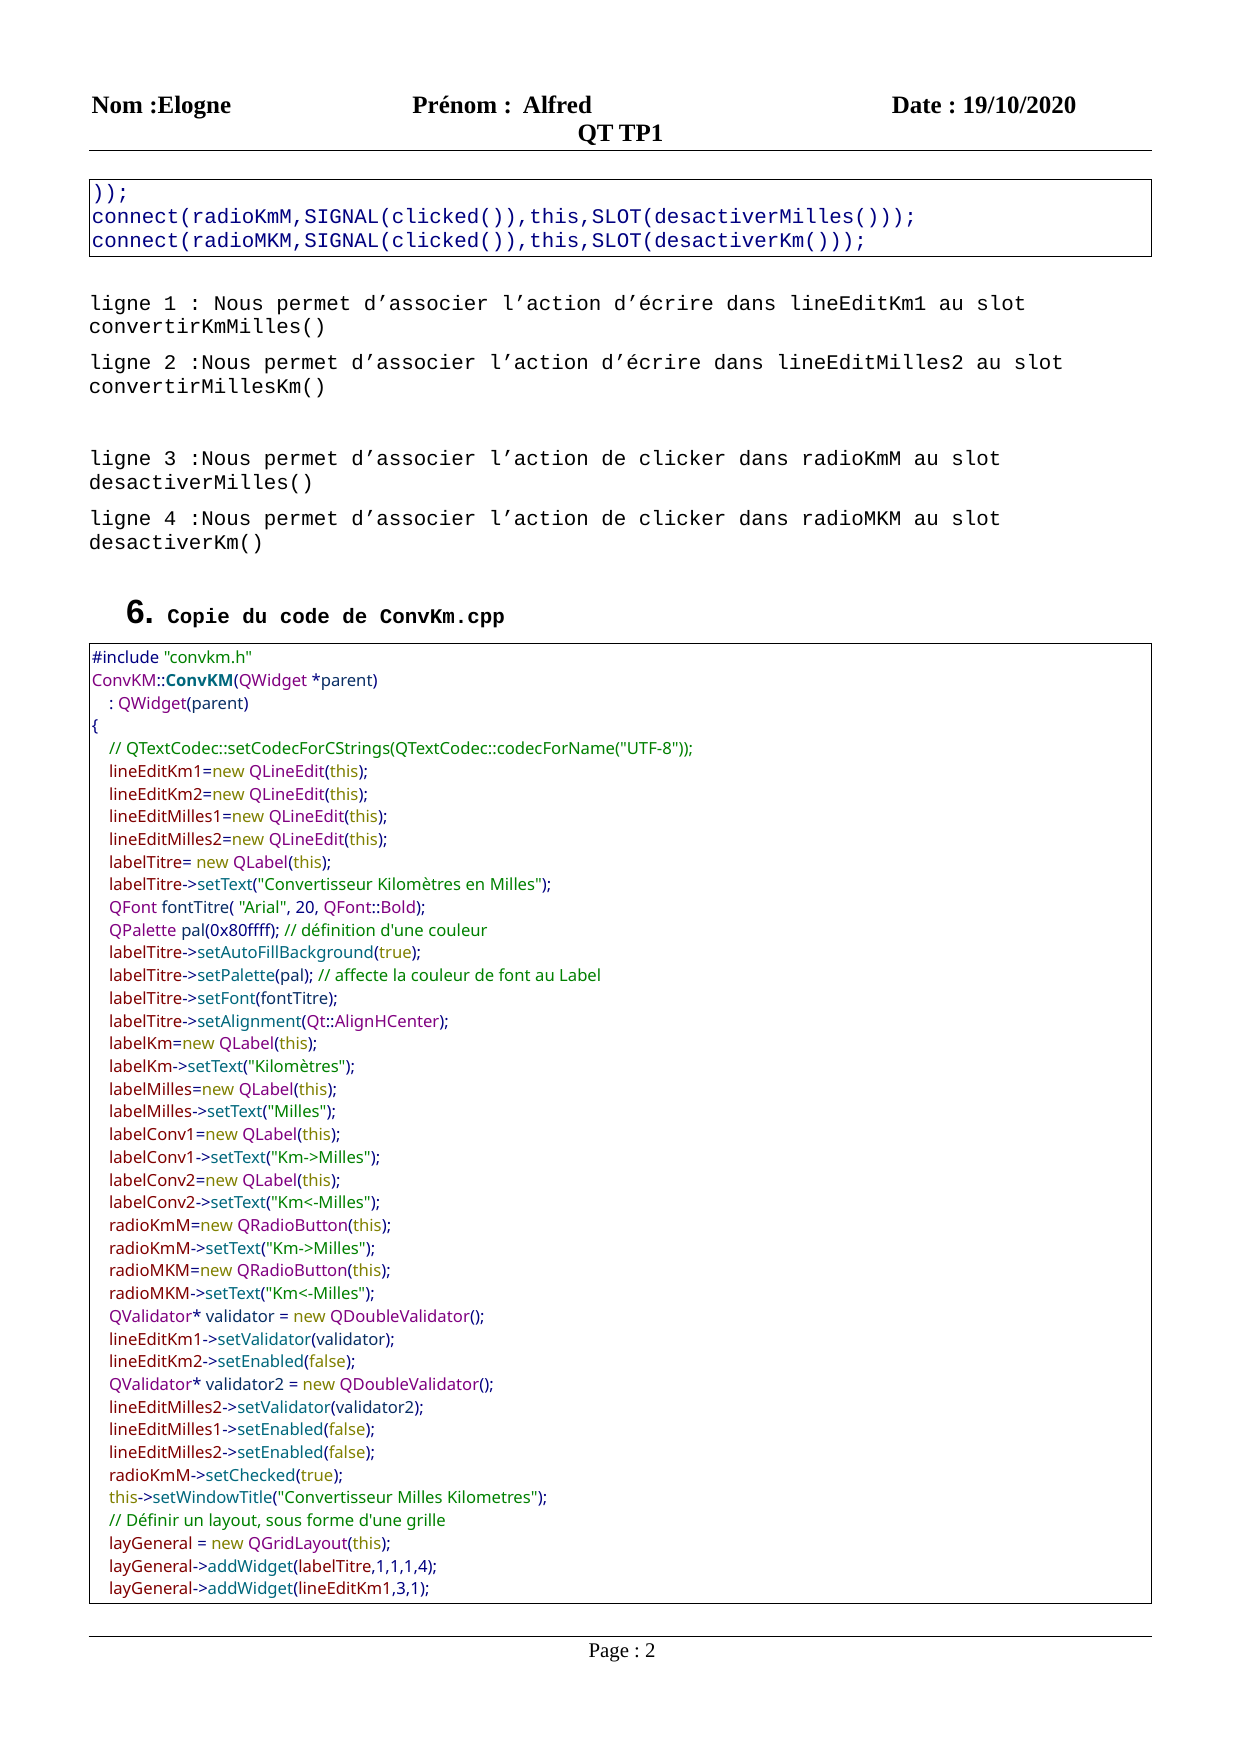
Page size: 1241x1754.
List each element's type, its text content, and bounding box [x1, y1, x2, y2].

text labelConv2=new QLabel(this); [90, 1165, 1151, 1188]
text ConvKM::ConvKM(QWidget *parent) [90, 666, 1151, 688]
text : QWidget(parent) [90, 688, 1151, 711]
text lineEditKm2->setEnabled(false); [90, 1347, 1151, 1369]
text this->setWindowTitle("Convertisseur Milles Kilometres"); [90, 1483, 1151, 1506]
text layGeneral = new QGridLayout(this); [90, 1528, 1151, 1551]
text radioKmM->setChecked(true); [90, 1460, 1151, 1483]
text labelMilles->setText("Milles"); [90, 1097, 1151, 1120]
text layGeneral->addWidget(lineEditKm1,3,1); [90, 1574, 1151, 1603]
text lineEditKm1->setValidator(validator); [90, 1324, 1151, 1347]
text labelKm=new QLabel(this); [90, 1029, 1151, 1052]
text QFont fontTitre( "Arial", 20, QFont::Bold); [90, 893, 1151, 915]
text QValidator* validator = new QDoubleValidator(); [90, 1301, 1151, 1324]
text lineEditMilles1->setEnabled(false); [90, 1415, 1151, 1438]
text QPalette pal(0x80ffff); // définition d'une couleur [90, 915, 1151, 938]
text labelTitre= new QLabel(this); [90, 847, 1151, 870]
text ligne 3 :Nous permet d’associer l’action de clicker dans radioKmM au slot desactiverMilles() [88, 448, 1152, 496]
text connect(radioMKM,SIGNAL(clicked()),this,SLOT(desactiverKm())); [90, 227, 1151, 256]
text { [90, 711, 1151, 734]
text connect(radioKmM,SIGNAL(clicked()),this,SLOT(desactiverMilles())); [90, 203, 1151, 227]
text ligne 2 :Nous permet d’associer l’action d’écrire dans lineEditMilles2 au slot convertirMillesKm() [88, 352, 1152, 399]
text labelConv1=new QLabel(this); [90, 1120, 1151, 1142]
text lineEditMilles2->setEnabled(false); [90, 1438, 1151, 1460]
text labelConv1->setText("Km->Milles"); [90, 1142, 1151, 1165]
text radioKmM->setText("Km->Milles"); [90, 1233, 1151, 1256]
text // Définir un layout, sous forme d'une grille [90, 1506, 1151, 1528]
text labelTitre->setText("Convertisseur Kilomètres en Milles"); [90, 870, 1151, 893]
text labelMilles=new QLabel(this); [90, 1074, 1151, 1097]
text layGeneral->addWidget(labelTitre,1,1,1,4); [90, 1551, 1151, 1574]
text lineEditMilles2->setValidator(validator2); [90, 1392, 1151, 1415]
text lineEditKm2=new QLineEdit(this); [90, 779, 1151, 802]
text )); [90, 180, 1151, 203]
text radioKmM=new QRadioButton(this); [90, 1211, 1151, 1233]
text labelTitre->setFont(fontTitre); [90, 983, 1151, 1006]
text labelTitre->setAlignment(Qt::AlignHCenter); [90, 1006, 1151, 1029]
text lineEditMilles1=new QLineEdit(this); [90, 802, 1151, 824]
text radioMKM=new QRadioButton(this); [90, 1256, 1151, 1279]
text labelKm->setText("Kilomètres"); [90, 1052, 1151, 1074]
text radioMKM->setText("Km<-Milles"); [90, 1279, 1151, 1301]
text labelTitre->setPalette(pal); // affecte la couleur de font au Label [90, 961, 1151, 983]
text lineEditKm1=new QLineEdit(this); [90, 756, 1151, 779]
text labelConv2->setText("Km<-Milles"); [90, 1188, 1151, 1211]
text ligne 1 : Nous permet d’associer l’action d’écrire dans lineEditKm1 au slot convertirKmMilles() [88, 292, 1152, 340]
text lineEditMilles2=new QLineEdit(this); [90, 824, 1151, 847]
text // QTextCodec::setCodecForCStrings(QTextCodec::codecForName("UTF-8")); [90, 734, 1151, 756]
text #include "convkm.h" [90, 644, 1151, 666]
text labelTitre->setAutoFillBackground(true); [90, 938, 1151, 961]
text QValidator* validator2 = new QDoubleValidator(); [90, 1369, 1151, 1392]
subtitle Copie du code de ConvKm.cpp [126, 593, 1152, 630]
text ligne 4 :Nous permet d’associer l’action de clicker dans radioMKM au slot desactiverKm() [88, 508, 1152, 555]
